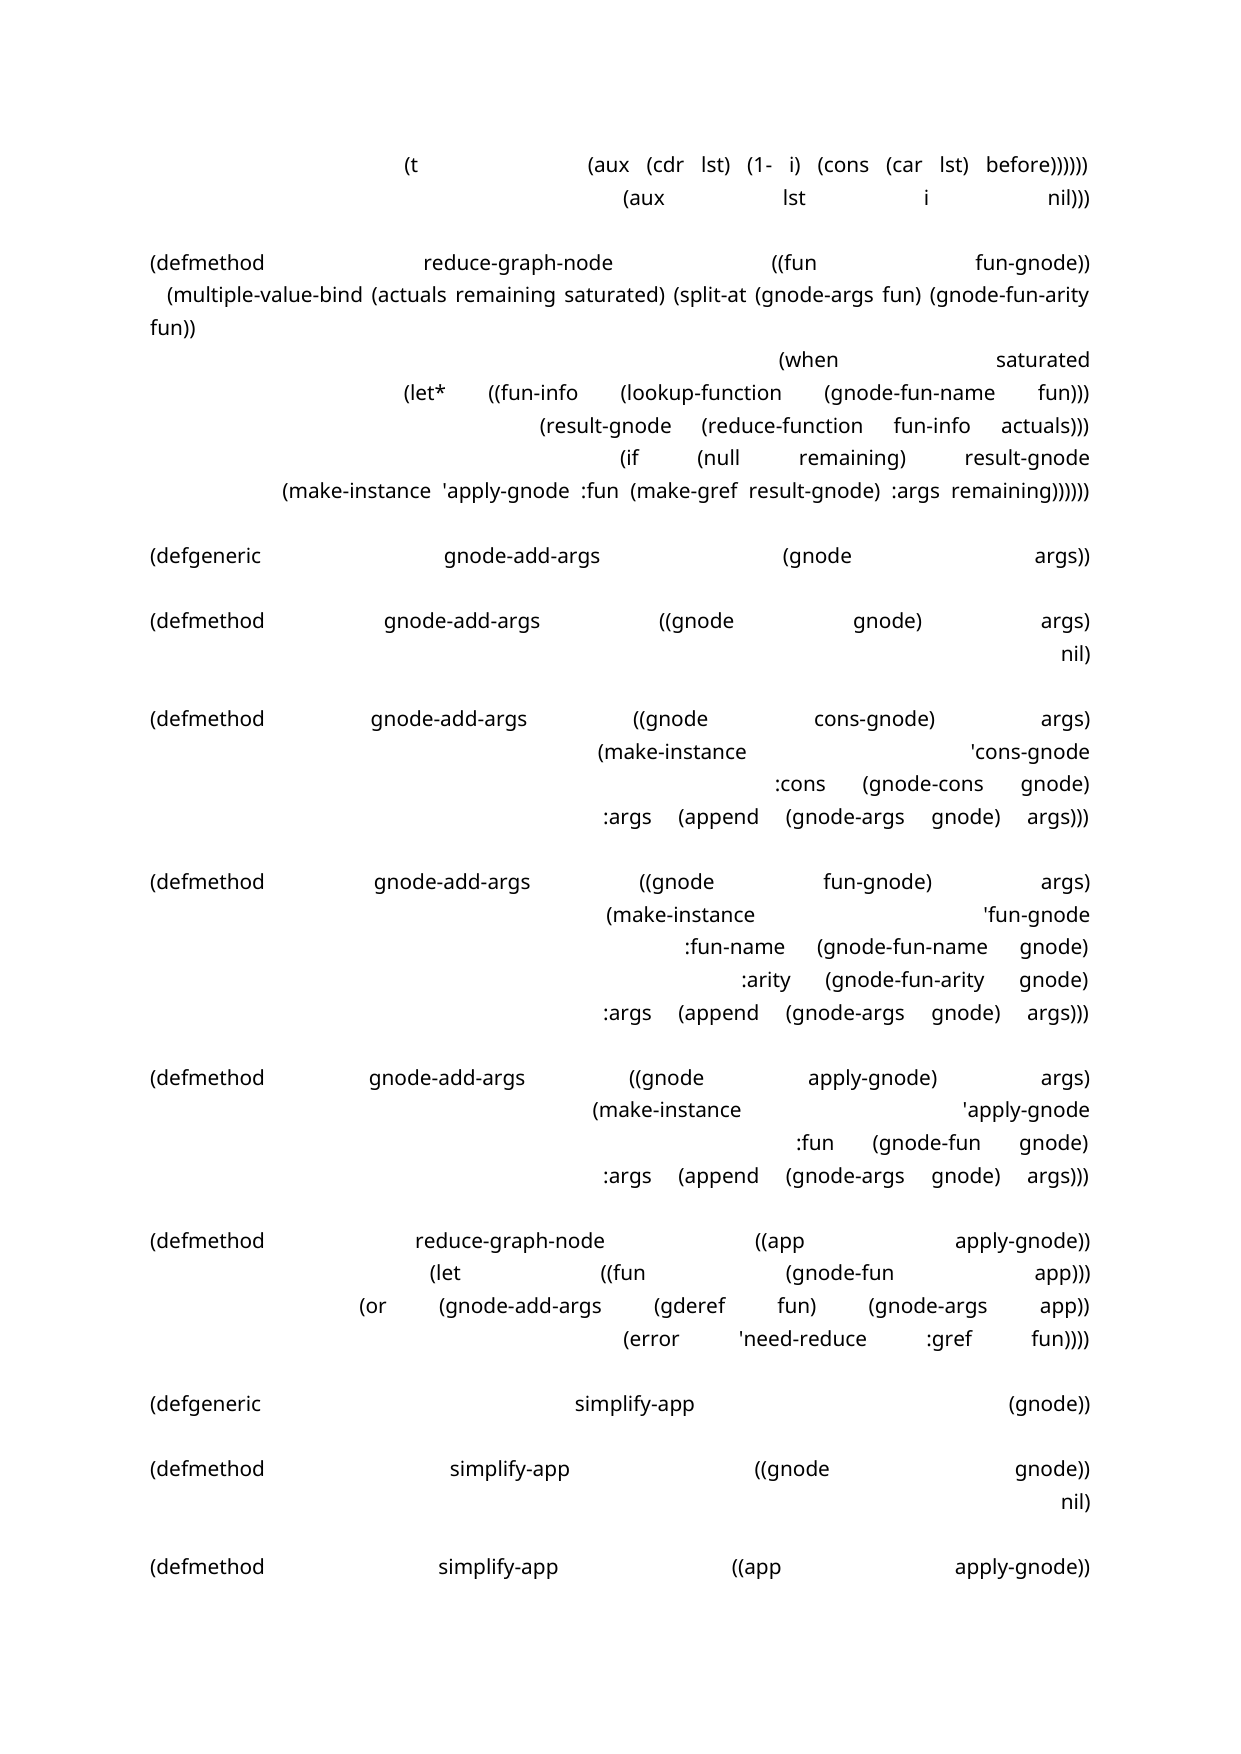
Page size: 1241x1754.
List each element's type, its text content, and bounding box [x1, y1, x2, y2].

text (t (aux (cdr lst) (1- i) (cons (car lst) before)))))) (aux lst i nil))) (defmethod reduce-graph-node ((fun fun-gnode)) (multiple-value-bind (actuals remaining saturated) (split-at (gnode-args fun) (gnode-fun-arity fun)) (when saturated (let* ((fun-info (lookup-function (gnode-fun-name fun))) (result-gnode (reduce-function fun-info actuals))) (if (null remaining) result-gnode (make-instance 'apply-gnode :fun (make-gref result-gnode) :args remaining)))))) (defgeneric gnode-add-args (gnode args)) (defmethod gnode-add-args ((gnode gnode) args) nil) (defmethod gnode-add-args ((gnode cons-gnode) args) (make-instance 'cons-gnode :cons (gnode-cons gnode) :args (append (gnode-args gnode) args))) (defmethod gnode-add-args ((gnode fun-gnode) args) (make-instance 'fun-gnode :fun-name (gnode-fun-name gnode) :arity (gnode-fun-arity gnode) :args (append (gnode-args gnode) args))) (defmethod gnode-add-args ((gnode apply-gnode) args) (make-instance 'apply-gnode :fun (gnode-fun gnode) :args (append (gnode-args gnode) args))) (defmethod reduce-graph-node ((app apply-gnode)) (let ((fun (gnode-fun app))) (or (gnode-add-args (gderef fun) (gnode-args app)) (error 'need-reduce :gref fun)))) (defgeneric simplify-app (gnode)) (defmethod simplify-app ((gnode gnode)) nil) (defmethod simplify-app ((app apply-gnode)) [150, 150, 1091, 1580]
